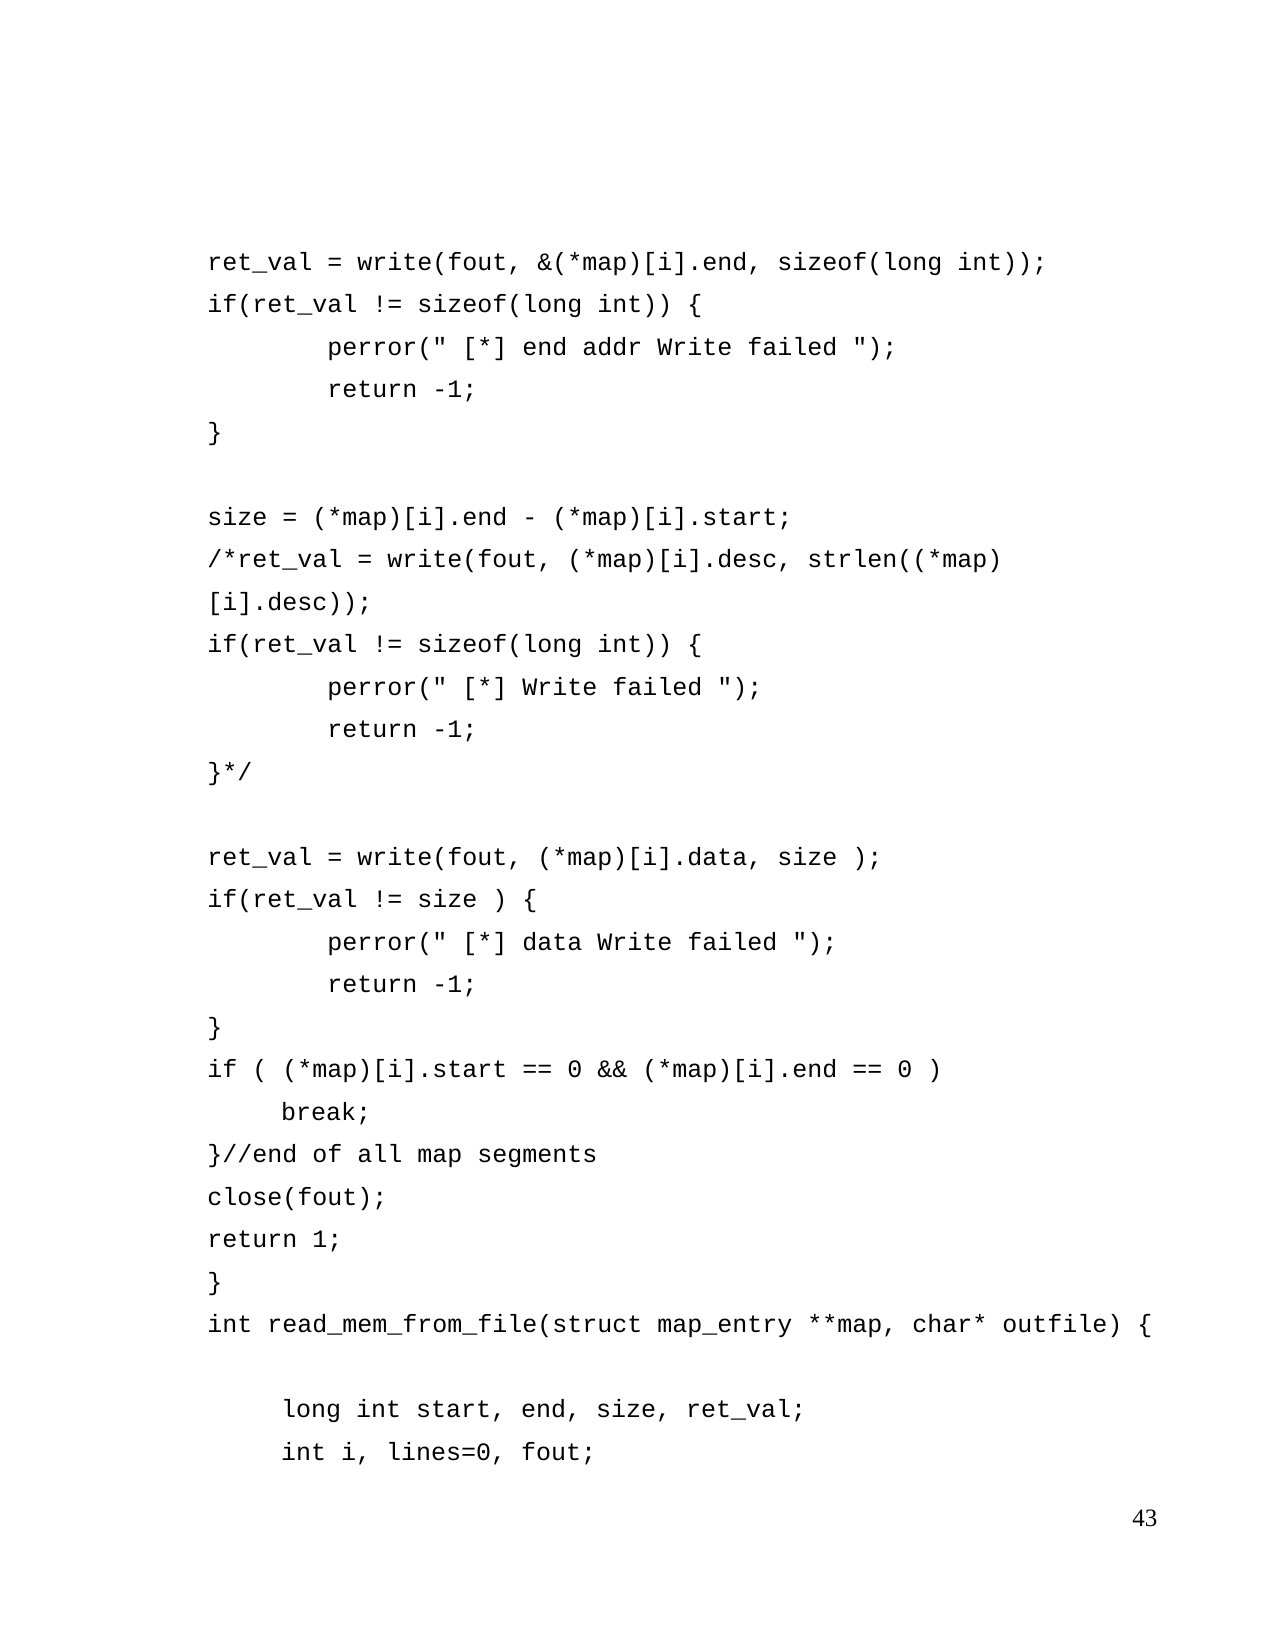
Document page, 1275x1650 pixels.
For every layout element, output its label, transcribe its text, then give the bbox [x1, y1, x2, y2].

text ret_val = write(fout, (*map)[i].data, size ); [207, 844, 1157, 873]
text return -1; [207, 972, 1157, 1000]
text }*/ [207, 759, 1157, 788]
text }//end of all map segments [207, 1142, 1157, 1170]
text perror(" [*] Write failed "); [207, 674, 1157, 703]
text return -1; [207, 377, 1157, 405]
text if(ret_val != sizeof(long int)) { [207, 632, 1157, 660]
text ret_val = write(fout, &(*map)[i].end, sizeof(long int)); [207, 249, 1157, 278]
text perror(" [*] data Write failed "); [207, 929, 1157, 958]
text int read_mem_from_file(struct map_entry **map, char* outfile) { [207, 1312, 1157, 1340]
text long int start, end, size, ret_val; [207, 1397, 1157, 1425]
text } [207, 419, 1157, 448]
text return 1; [207, 1227, 1157, 1255]
text if(ret_val != size ) { [207, 887, 1157, 915]
text return -1; [207, 717, 1157, 745]
text if ( (*map)[i].start == 0 && (*map)[i].end == 0 ) [207, 1057, 1157, 1085]
text perror(" [*] end addr Write failed "); [207, 334, 1157, 363]
text int i, lines=0, fout; [207, 1439, 1157, 1468]
text } [207, 1014, 1157, 1043]
text if(ret_val != sizeof(long int)) { [207, 292, 1157, 320]
text close(fout); [207, 1184, 1157, 1213]
text } [207, 1269, 1157, 1298]
text size = (*map)[i].end - (*map)[i].start; [207, 504, 1157, 533]
text /*ret_val = write(fout, (*map)[i].desc, strlen((*map)[i].desc)); [207, 547, 1157, 618]
text break; [207, 1099, 1157, 1128]
